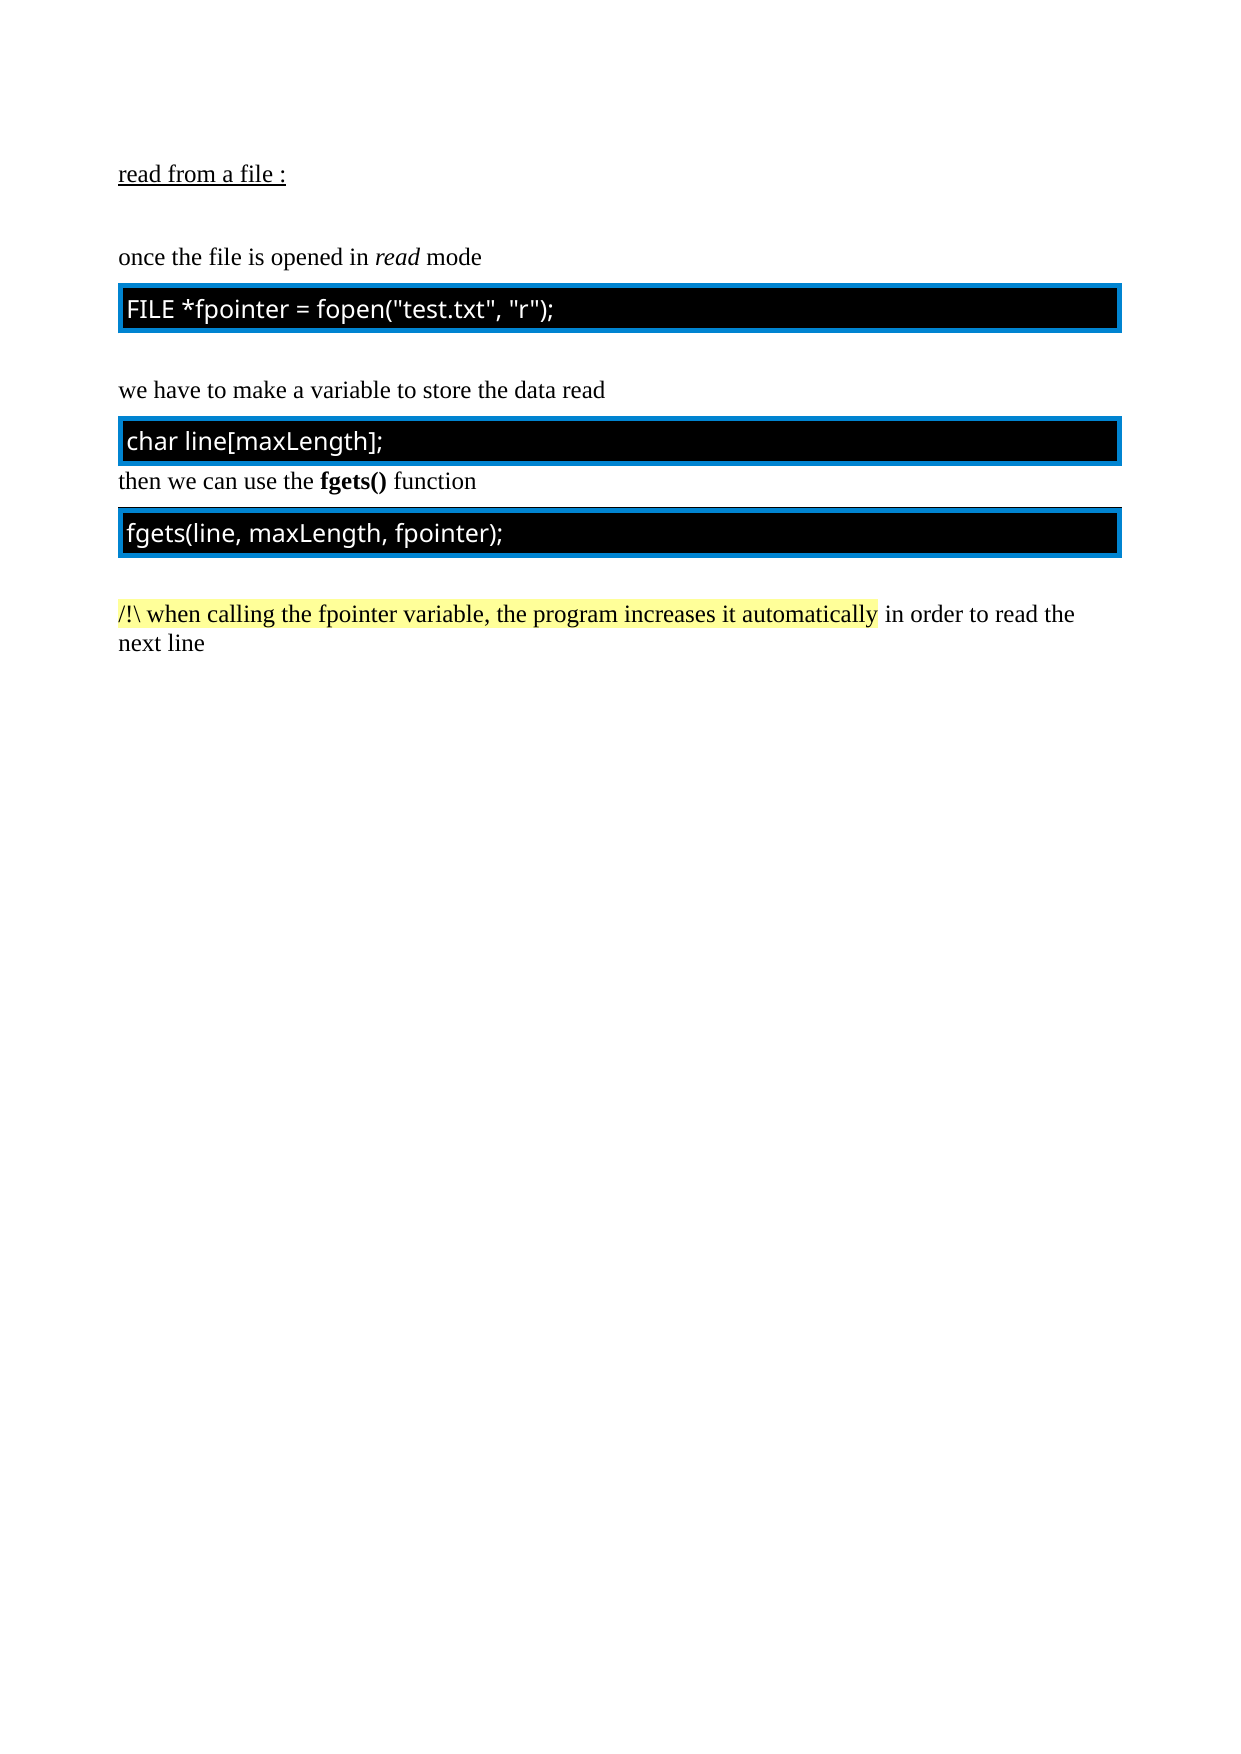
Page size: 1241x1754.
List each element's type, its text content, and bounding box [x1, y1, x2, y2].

text FILE *fpointer = fopen("test.txt", "r"); [123, 288, 1117, 328]
text then we can use the fgets() function [118, 466, 1122, 495]
text once the file is opened in read mode [118, 242, 1122, 271]
text read from a file : [118, 159, 1122, 188]
text we have to make a variable to store the data read [118, 375, 1122, 403]
text fgets(line, maxLength, fpointer); [123, 513, 1117, 553]
text /!\ when calling the fpointer variable, the program increases it automatically in order to read the next line [118, 599, 1122, 657]
text char line[maxLength]; [123, 421, 1117, 461]
